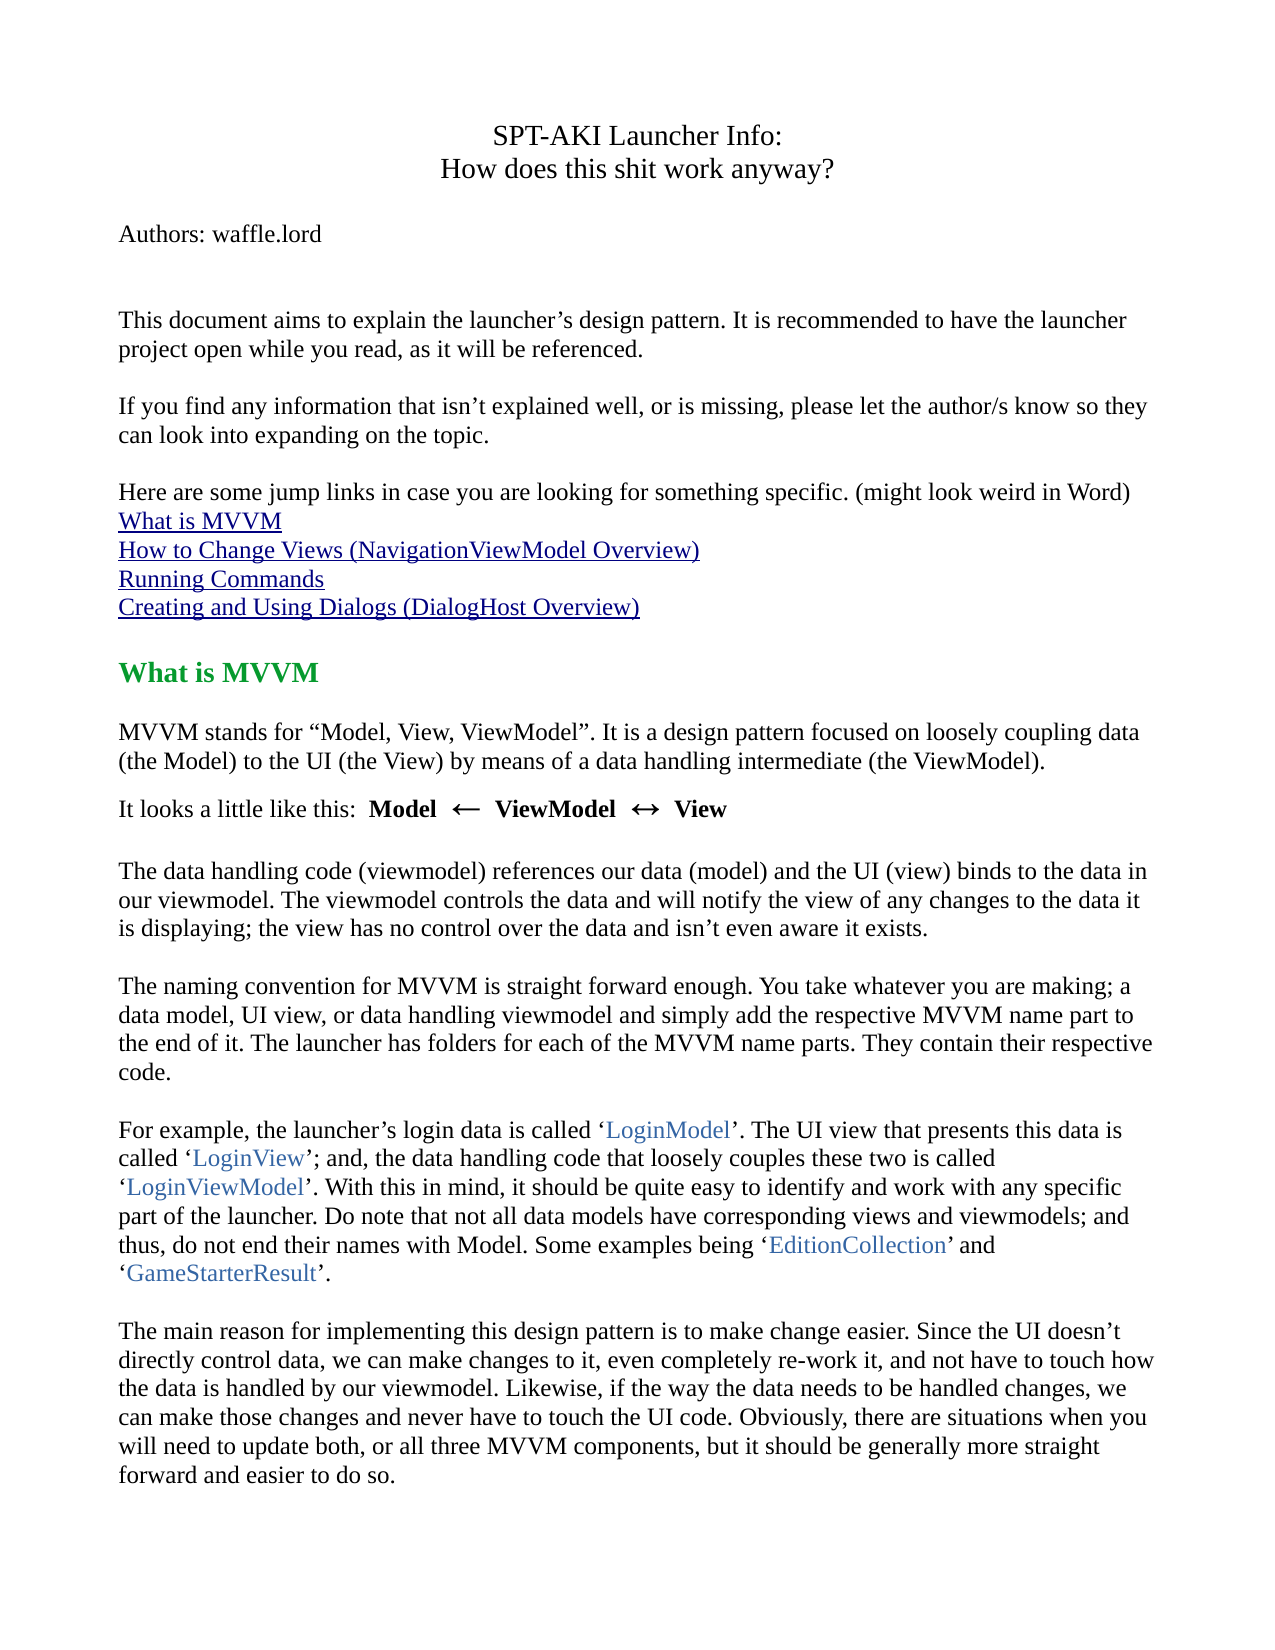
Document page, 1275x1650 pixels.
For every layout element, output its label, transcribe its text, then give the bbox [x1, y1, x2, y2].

text The main reason for implementing this design pattern is to make change easier. Since the UI doesn’t directly control data, we can make changes to it, even completely re-work it, and not have to touch how the data is handled by our viewmodel. Likewise, if the way the data needs to be handled changes, we can make those changes and never have to touch the UI code. Obviously, there are situations when you will need to update both, or all three MVVM components, but it should be generally more straight forward and easier to do so. [118, 1316, 1157, 1488]
text Running Commands [118, 564, 1157, 592]
text The naming convention for MVVM is straight forward enough. You take whatever you are making; a data model, UI view, or data handling viewmodel and simply add the respective MVVM name part to the end of it. The launcher has folders for each of the MVVM name parts. They contain their respective code. [118, 971, 1157, 1086]
text If you find any information that isn’t explained well, or is missing, please let the author/s know so they can look into expanding on the topic. [118, 391, 1157, 449]
text It looks a little like this: Model ← ViewModel ↔ View [118, 774, 1157, 827]
text Creating and Using Dialogs (DialogHost Overview) [118, 592, 1157, 621]
text This document aims to explain the launcher’s design pattern. It is recommended to have the launcher project open while you read, as it will be referenced. [118, 305, 1157, 362]
text SPT-AKI Launcher Info: How does this shit work anyway? [118, 118, 1157, 185]
text What is MVVM [118, 506, 1157, 535]
text MVVM stands for “Model, View, ViewModel”. It is a design pattern focused on loosely coupling data (the Model) to the UI (the View) by means of a data handling intermediate (the ViewModel). [118, 717, 1157, 774]
text Authors: waffle.lord [118, 219, 1157, 247]
text For example, the launcher’s login data is called ‘LoginModel’. The UI view that presents this data is called ‘LoginView’; and, the data handling code that loosely couples these two is called ‘LoginViewModel’. With this in mind, it should be quite easy to identify and work with any specific part of the launcher. Do note that not all data models have corresponding views and viewmodels; and thus, do not end their names with Model. Some examples being ‘EditionCollection’ and ‘GameStarterResult’. [118, 1115, 1157, 1287]
text Here are some jump links in case you are looking for something specific. (might look weird in Word) [118, 477, 1157, 506]
text What is MVVM [118, 655, 1157, 688]
text How to Change Views (NavigationViewModel Overview) [118, 535, 1157, 564]
text The data handling code (viewmodel) references our data (model) and the UI (view) binds to the data in our viewmodel. The viewmodel controls the data and will notify the view of any changes to the data it is displaying; the view has no control over the data and isn’t even aware it exists. [118, 856, 1157, 942]
